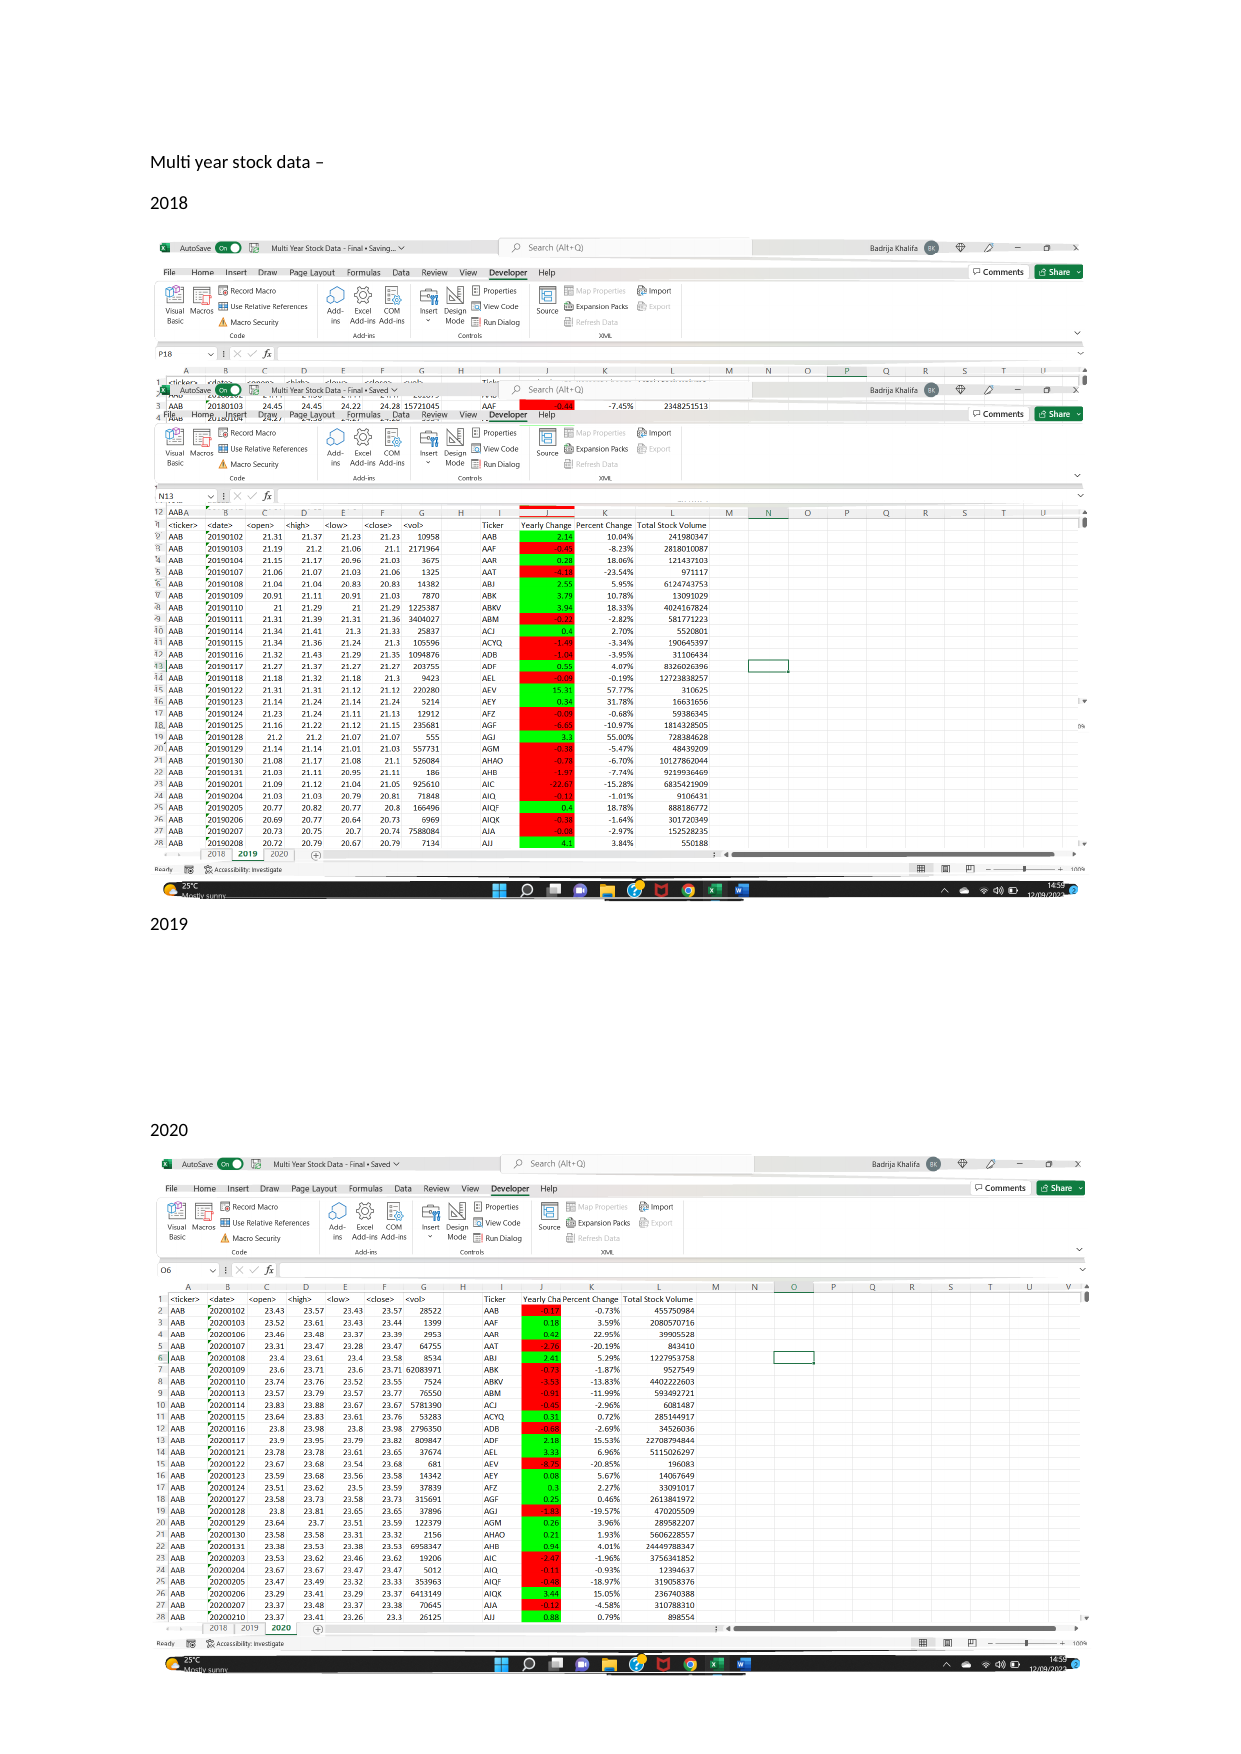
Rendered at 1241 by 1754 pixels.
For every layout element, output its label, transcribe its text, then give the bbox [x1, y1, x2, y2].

text [318, 733, 1090, 874]
text [150, 848, 223, 874]
text [826, 314, 1090, 731]
text 2018 [150, 191, 1090, 214]
text [150, 706, 165, 731]
text 2020 [150, 1118, 1090, 1141]
text [150, 314, 825, 704]
text 2019 [150, 875, 1090, 935]
text [150, 733, 165, 846]
text Multi year stock data – [150, 150, 1090, 173]
